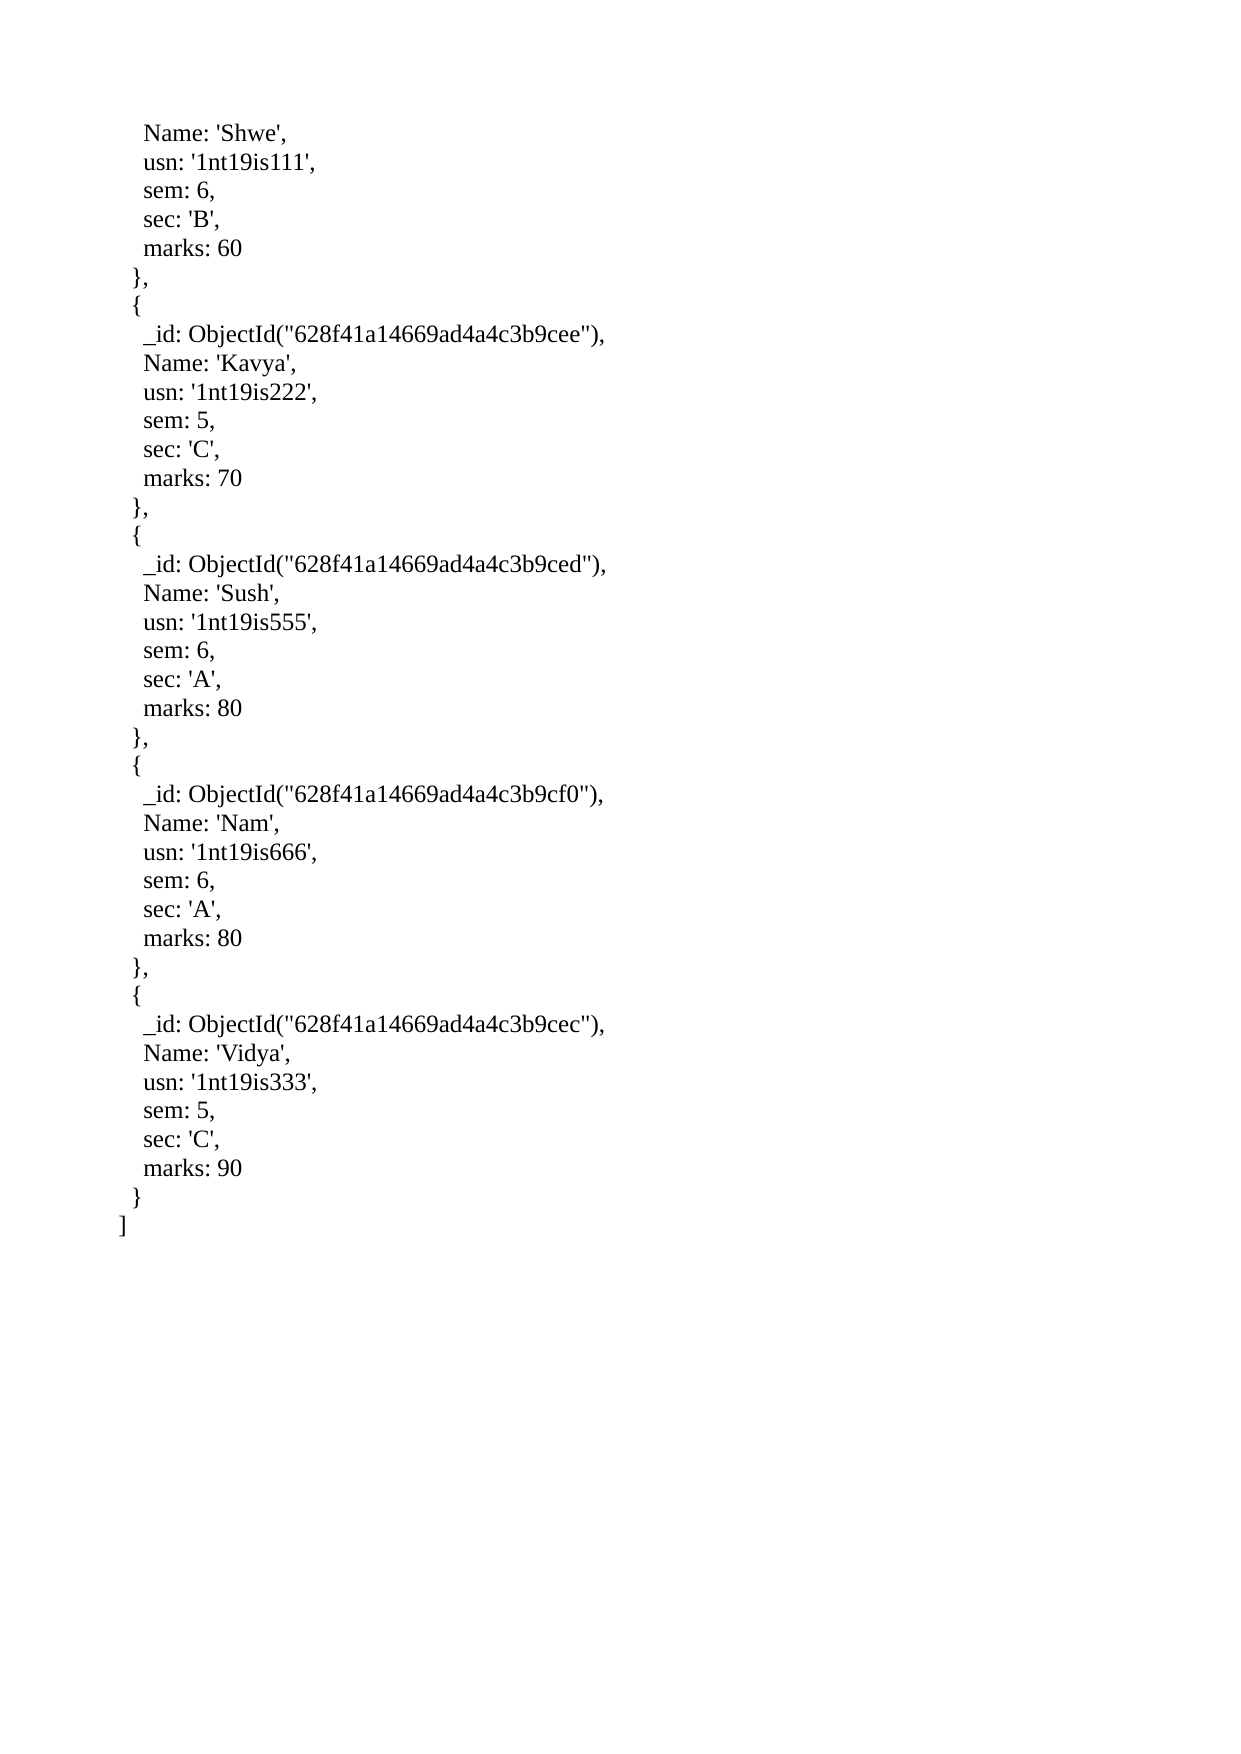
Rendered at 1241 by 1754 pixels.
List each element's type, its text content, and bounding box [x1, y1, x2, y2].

text sec: 'C', [118, 1124, 1122, 1153]
text { [118, 291, 1122, 319]
text Name: 'Shwe', [118, 118, 1122, 147]
text sec: 'A', [118, 894, 1122, 923]
text ] [118, 1211, 1122, 1239]
text Name: 'Sush', [118, 578, 1122, 607]
text }, [118, 952, 1122, 981]
text marks: 60 [118, 233, 1122, 262]
text }, [118, 492, 1122, 521]
text sem: 6, [118, 636, 1122, 664]
text _id: ObjectId("628f41a14669ad4a4c3b9cf0"), [118, 779, 1122, 808]
text usn: '1nt19is333', [118, 1067, 1122, 1096]
text Name: 'Nam', [118, 808, 1122, 837]
text sec: 'A', [118, 664, 1122, 693]
text } [118, 1182, 1122, 1211]
text { [118, 521, 1122, 549]
text usn: '1nt19is555', [118, 607, 1122, 636]
text }, [118, 722, 1122, 751]
text marks: 70 [118, 463, 1122, 492]
text _id: ObjectId("628f41a14669ad4a4c3b9ced"), [118, 549, 1122, 578]
text marks: 90 [118, 1153, 1122, 1182]
text sem: 6, [118, 176, 1122, 204]
text sem: 6, [118, 866, 1122, 894]
text { [118, 751, 1122, 779]
text sem: 5, [118, 1096, 1122, 1124]
text usn: '1nt19is666', [118, 837, 1122, 866]
text sec: 'C', [118, 434, 1122, 463]
text Name: 'Vidya', [118, 1038, 1122, 1067]
text }, [118, 262, 1122, 291]
text { [118, 981, 1122, 1009]
text sec: 'B', [118, 204, 1122, 233]
text _id: ObjectId("628f41a14669ad4a4c3b9cee"), [118, 319, 1122, 348]
text usn: '1nt19is111', [118, 147, 1122, 176]
text sem: 5, [118, 406, 1122, 434]
text marks: 80 [118, 693, 1122, 722]
text _id: ObjectId("628f41a14669ad4a4c3b9cec"), [118, 1009, 1122, 1038]
text marks: 80 [118, 923, 1122, 952]
text usn: '1nt19is222', [118, 377, 1122, 406]
text Name: 'Kavya', [118, 348, 1122, 377]
